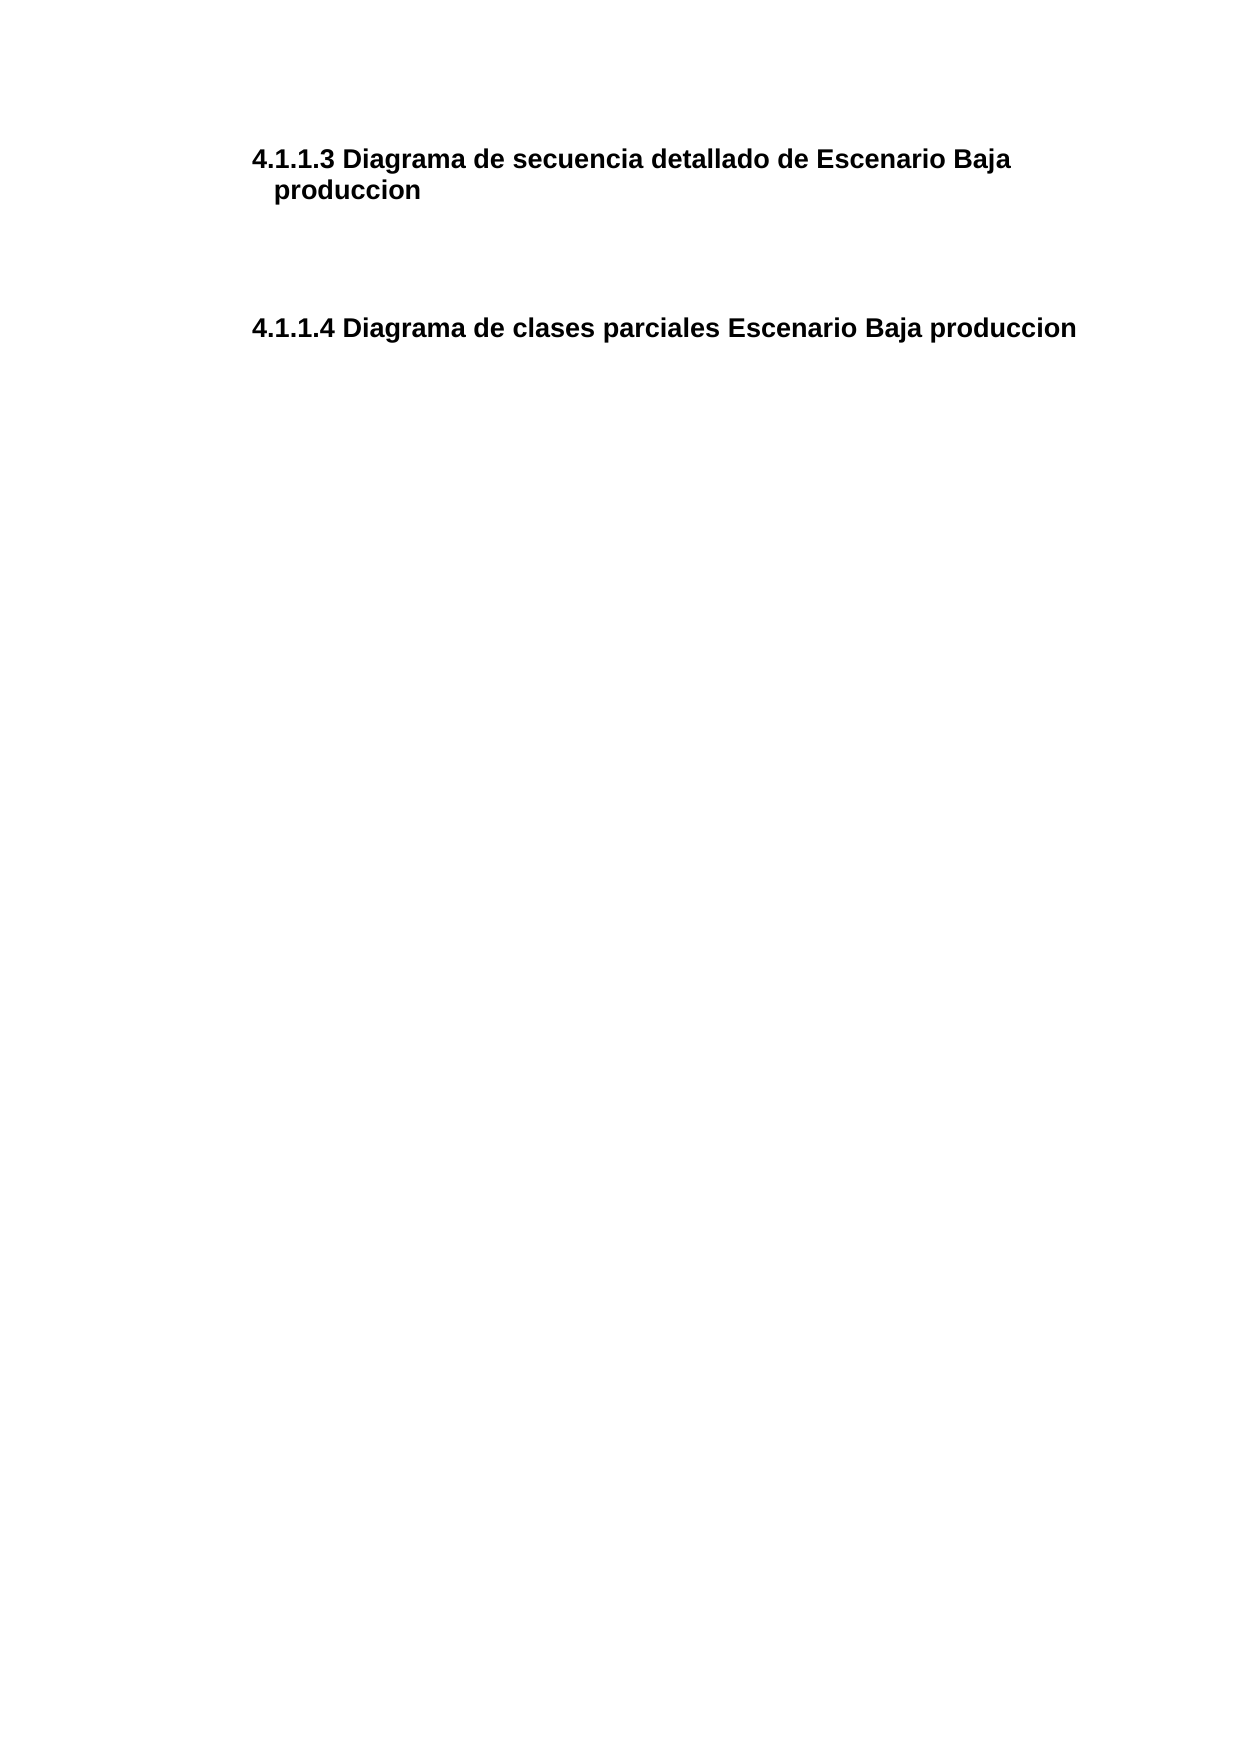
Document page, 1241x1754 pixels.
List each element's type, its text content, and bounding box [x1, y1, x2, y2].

list Diagrama de secuencia detallado de Escenario Baja produccion [244, 143, 1122, 206]
list Diagrama de clases parciales Escenario Baja produccion [244, 312, 1122, 343]
